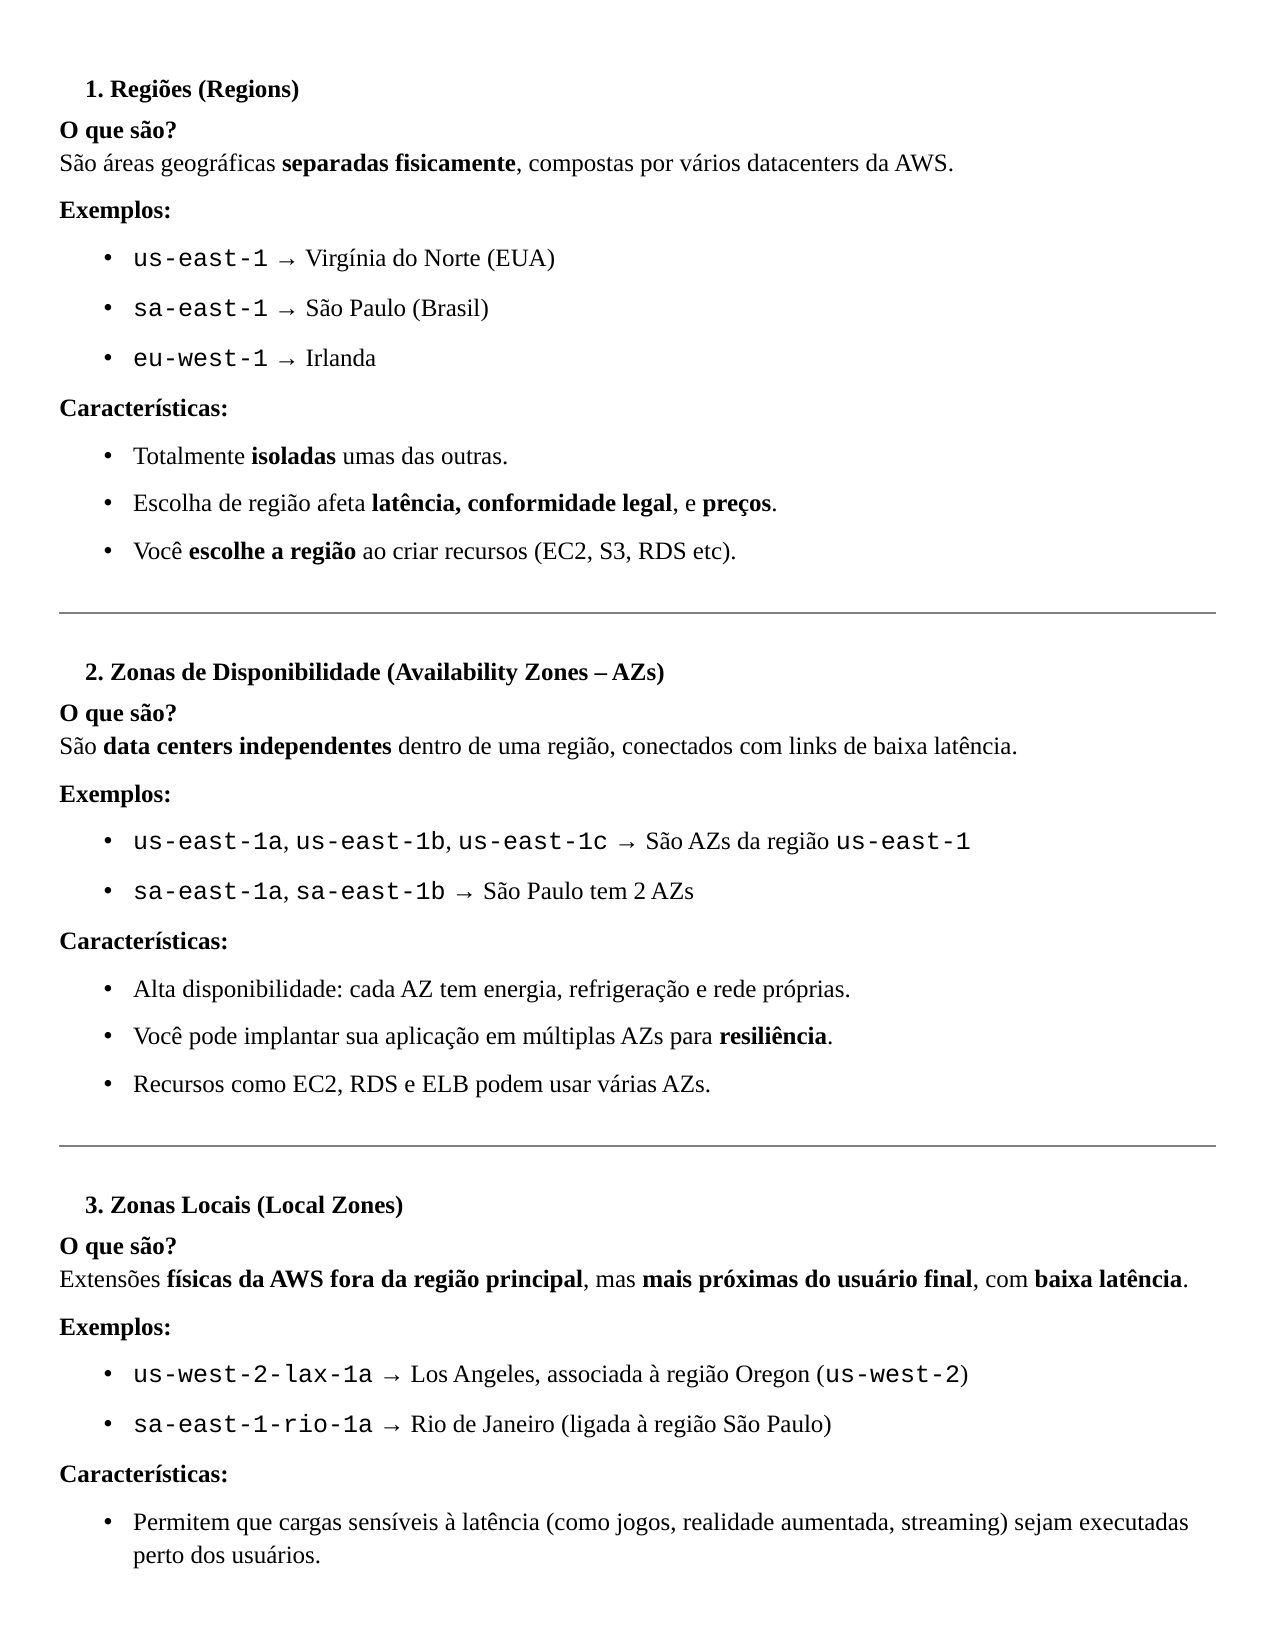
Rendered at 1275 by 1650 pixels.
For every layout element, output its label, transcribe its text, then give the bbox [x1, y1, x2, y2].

list Escolha de região afeta latência, conformidade legal, e preços. [103, 488, 1216, 517]
list sa-east-1-rio-1a → Rio de Janeiro (ligada à região São Paulo) [103, 1409, 1216, 1440]
text O que são? São áreas geográficas separadas fisicamente, compostas por vários datacenters da AWS. [59, 115, 1216, 177]
text Características: [59, 926, 1216, 955]
subtitle 🔹 1. Regiões (Regions) [59, 74, 1216, 102]
list sa-east-1a, sa-east-1b → São Paulo tem 2 AZs [103, 876, 1216, 907]
subtitle 🔸 2. Zonas de Disponibilidade (Availability Zones – AZs) [59, 657, 1216, 686]
list Permitem que cargas sensíveis à latência (como jogos, realidade aumentada, streaming) sejam executadas perto dos usuários. [103, 1507, 1216, 1569]
list us-east-1a, us-east-1b, us-east-1c → São AZs da região us-east-1 [103, 826, 1216, 857]
text O que são? São data centers independentes dentro de uma região, conectados com links de baixa latência. [59, 698, 1216, 760]
list Totalmente isoladas umas das outras. [103, 441, 1216, 469]
text Características: [59, 393, 1216, 422]
list eu-west-1 → Irlanda [103, 343, 1216, 374]
text O que são? Extensões físicas da AWS fora da região principal, mas mais próximas do usuário final, com baixa latência. [59, 1231, 1216, 1293]
text Exemplos: [59, 1312, 1216, 1341]
list Alta disponibilidade: cada AZ tem energia, refrigeração e rede próprias. [103, 974, 1216, 1003]
text Exemplos: [59, 196, 1216, 224]
subtitle 🔸 3. Zonas Locais (Local Zones) [59, 1190, 1216, 1219]
list Recursos como EC2, RDS e ELB podem usar várias AZs. [103, 1069, 1216, 1098]
list us-west-2-lax-1a → Los Angeles, associada à região Oregon (us-west-2) [103, 1359, 1216, 1390]
list Você pode implantar sua aplicação em múltiplas AZs para resiliência. [103, 1021, 1216, 1050]
text Características: [59, 1459, 1216, 1488]
list sa-east-1 → São Paulo (Brasil) [103, 293, 1216, 324]
text Exemplos: [59, 779, 1216, 807]
list Você escolhe a região ao criar recursos (EC2, S3, RDS etc). [103, 536, 1216, 565]
list us-east-1 → Virgínia do Norte (EUA) [103, 243, 1216, 274]
